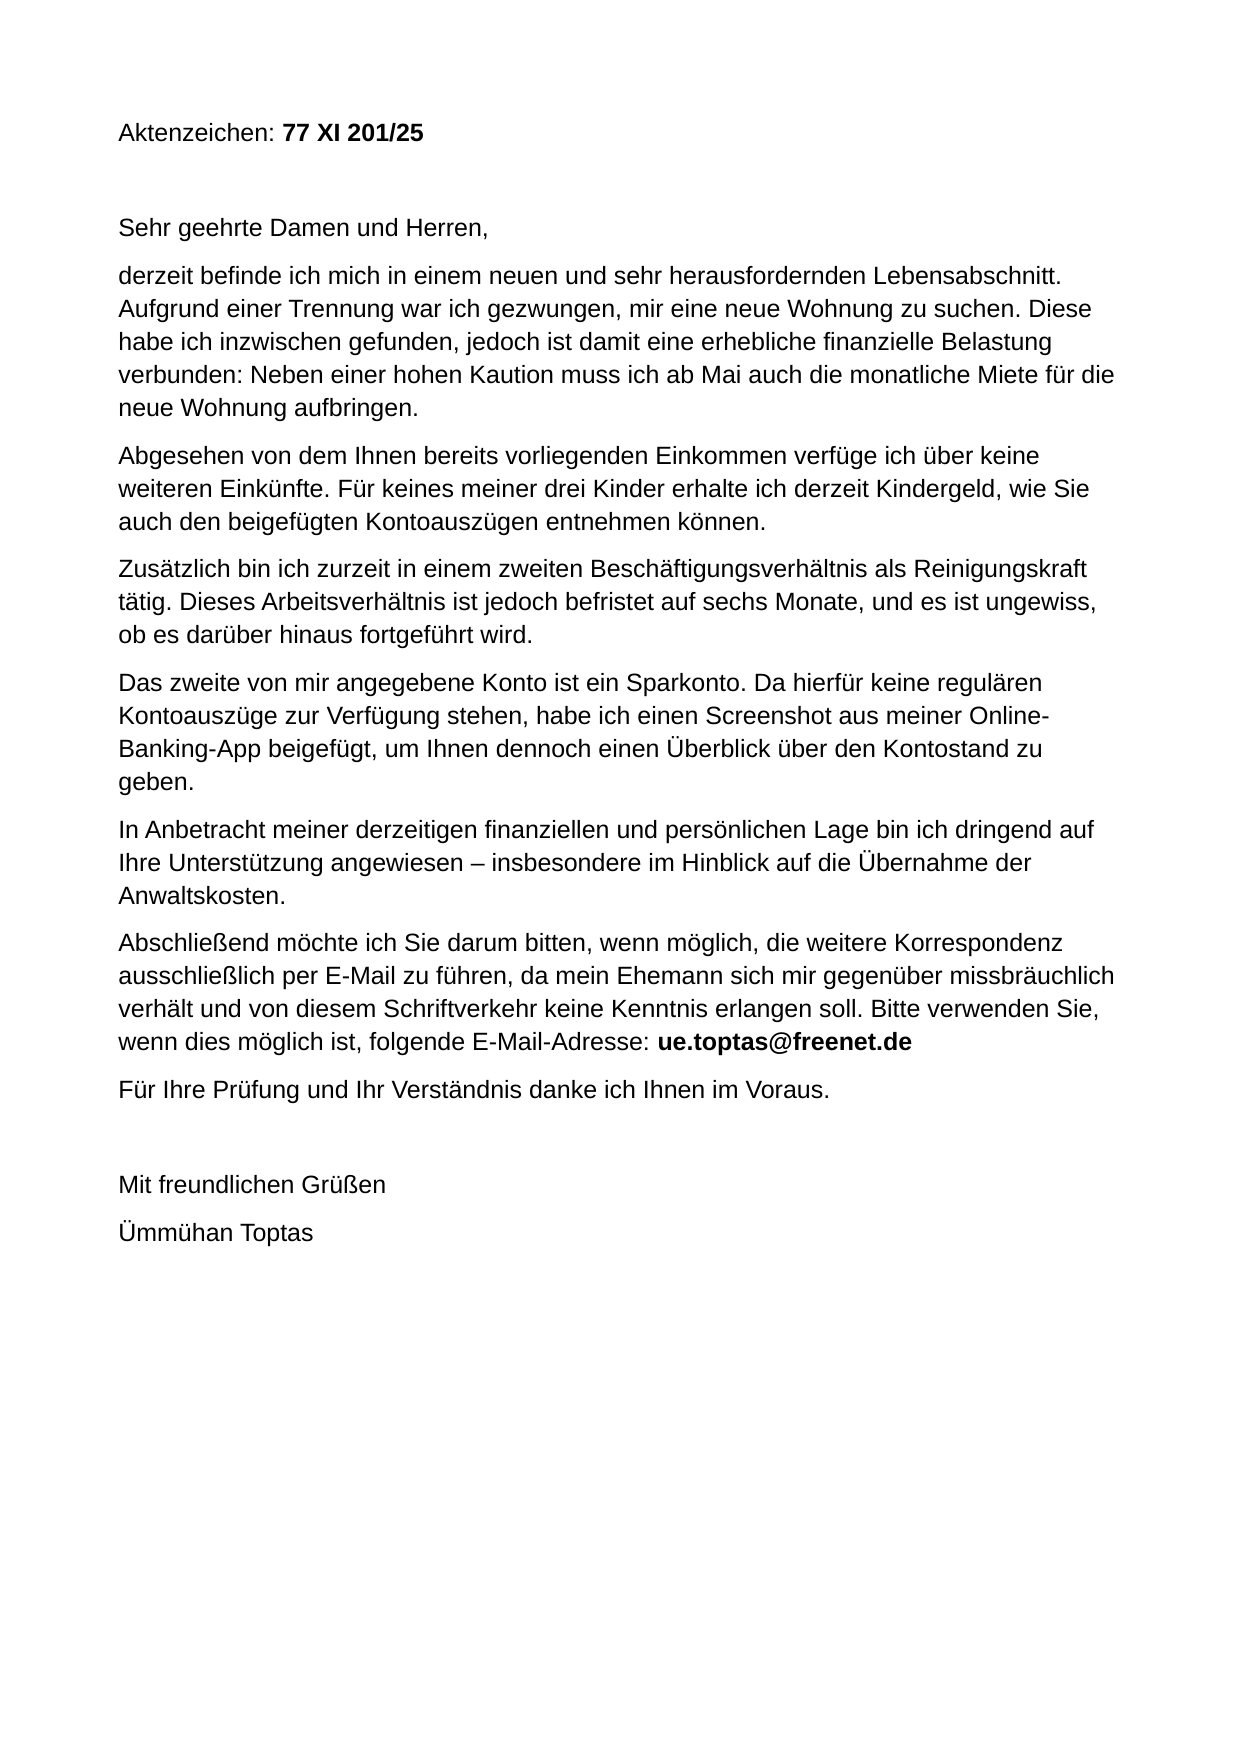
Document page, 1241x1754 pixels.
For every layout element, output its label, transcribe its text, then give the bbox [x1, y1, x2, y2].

text Abschließend möchte ich Sie darum bitten, wenn möglich, die weitere Korrespondenz ausschließlich per E-Mail zu führen, da mein Ehemann sich mir gegenüber missbräuchlich verhält und von diesem Schriftverkehr keine Kenntnis erlangen soll. Bitte verwenden Sie, wenn dies möglich ist, folgende E-Mail-Adresse: ue.toptas@freenet.de [118, 928, 1122, 1056]
text Sehr geehrte Damen und Herren, [118, 213, 1122, 242]
text derzeit befinde ich mich in einem neuen und sehr herausfordernden Lebensabschnitt. Aufgrund einer Trennung war ich gezwungen, mir eine neue Wohnung zu suchen. Diese habe ich inzwischen gefunden, jedoch ist damit eine erhebliche finanzielle Belastung verbunden: Neben einer hohen Kaution muss ich ab Mai auch die monatliche Miete für die neue Wohnung aufbringen. [118, 261, 1122, 422]
text Für Ihre Prüfung und Ihr Verständnis danke ich Ihnen im Voraus. [118, 1075, 1122, 1104]
text Aktenzeichen: 77 XI 201/25 [118, 118, 1122, 147]
text Mit freundlichen Grüßen [118, 1170, 1122, 1199]
text Ümmühan Toptas [118, 1218, 1122, 1246]
text Zusätzlich bin ich zurzeit in einem zweiten Beschäftigungsverhältnis als Reinigungskraft tätig. Dieses Arbeitsverhältnis ist jedoch befristet auf sechs Monate, und es ist ungewiss, ob es darüber hinaus fortgeführt wird. [118, 554, 1122, 649]
text In Anbetracht meiner derzeitigen finanziellen und persönlichen Lage bin ich dringend auf Ihre Unterstützung angewiesen – insbesondere im Hinblick auf die Übernahme der Anwaltskosten. [118, 814, 1122, 909]
text Abgesehen von dem Ihnen bereits vorliegenden Einkommen verfüge ich über keine weiteren Einkünfte. Für keines meiner drei Kinder erhalte ich derzeit Kindergeld, wie Sie auch den beigefügten Kontoauszügen entnehmen können. [118, 441, 1122, 535]
text Das zweite von mir angegebene Konto ist ein Sparkonto. Da hierfür keine regulären Kontoauszüge zur Verfügung stehen, habe ich einen Screenshot aus meiner Online-Banking-App beigefügt, um Ihnen dennoch einen Überblick über den Kontostand zu geben. [118, 668, 1122, 796]
